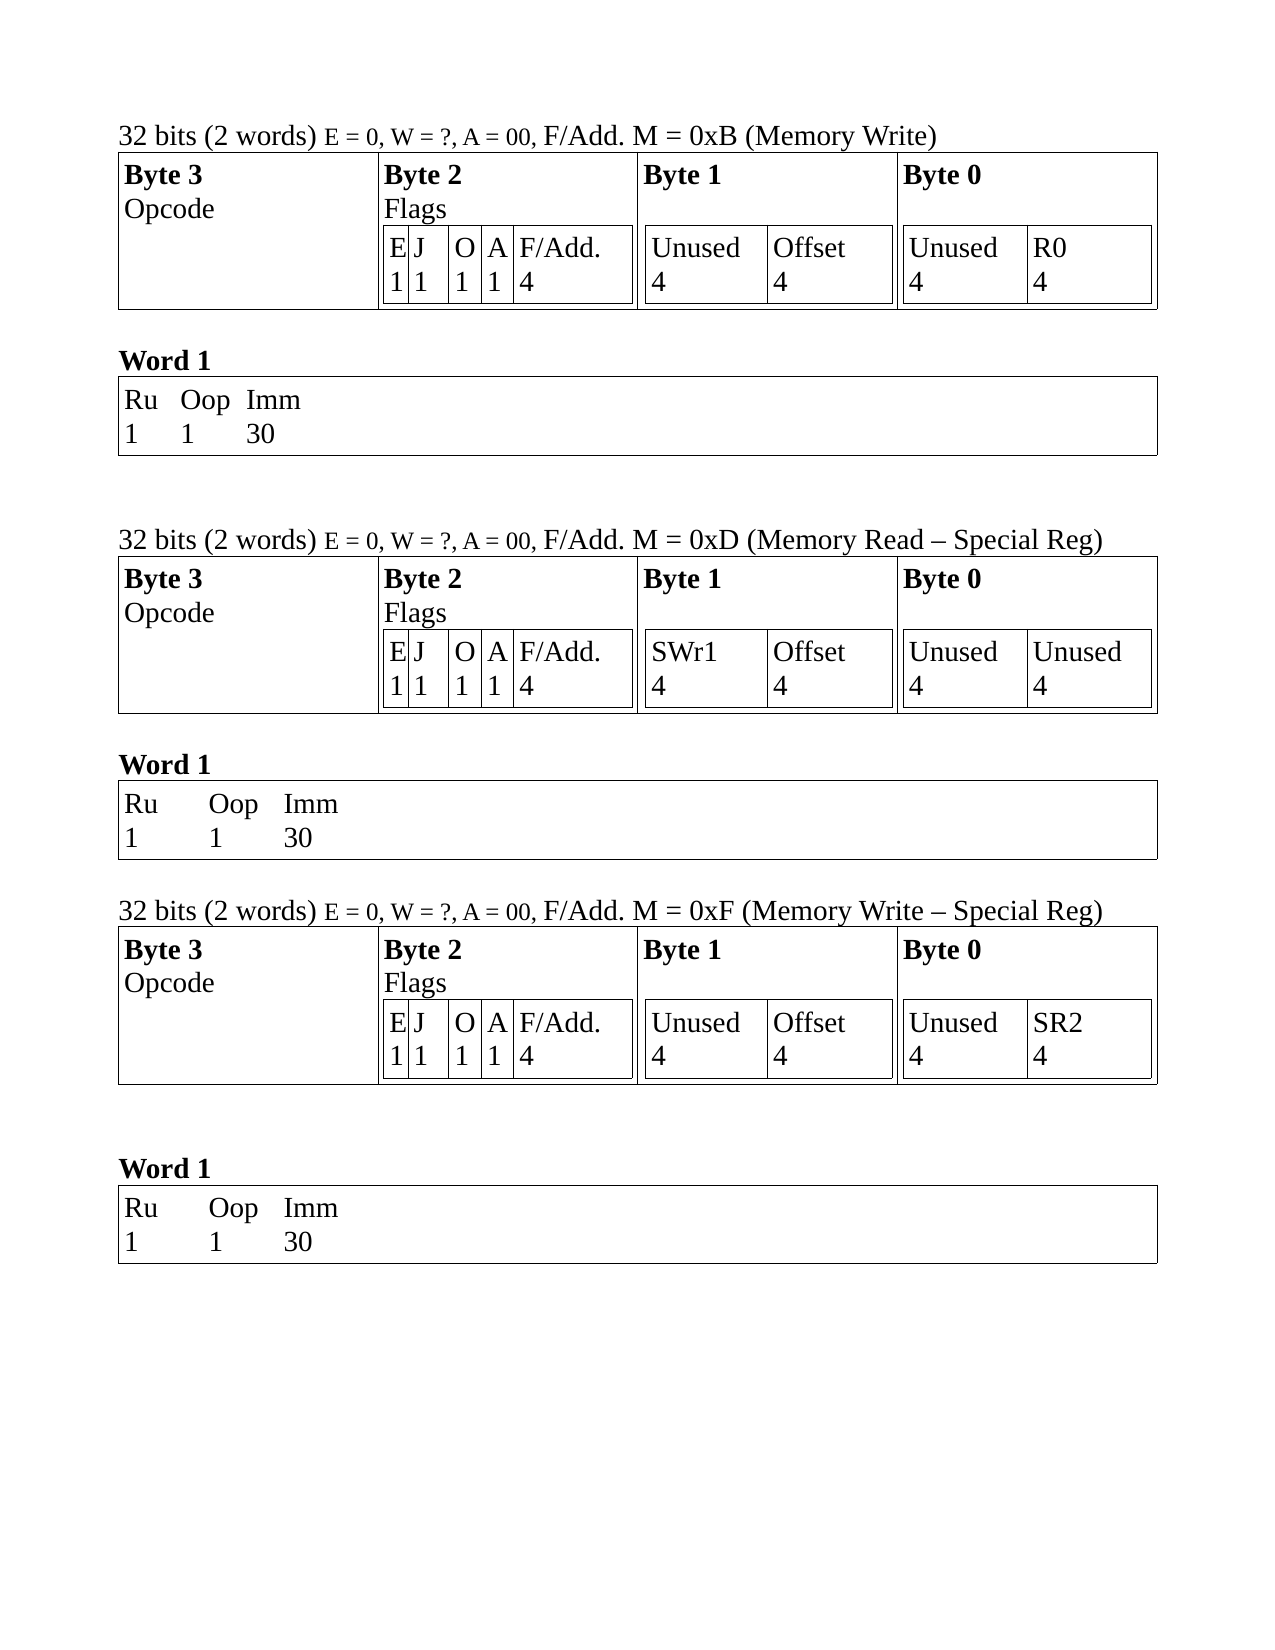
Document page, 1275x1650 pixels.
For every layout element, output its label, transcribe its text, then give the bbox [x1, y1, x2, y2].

text 32 bits (2 words) E = 0, W = ?, A = 00, F/Add. M = 0xD (Memory Read – Special Reg) [118, 522, 1157, 556]
table_header Byte 0 [898, 153, 1157, 309]
table_header J 1 [409, 1000, 448, 1078]
table_header Byte 0 [898, 557, 1157, 713]
table_header Byte 1 [638, 153, 897, 309]
table_header Oop 1 [203, 1186, 277, 1263]
table_header Oop 1 [174, 377, 240, 455]
text Word 1 [118, 343, 1157, 376]
table_header Byte 3 Opcode [119, 927, 378, 1084]
table_header Offset 4 [768, 630, 892, 707]
table_header E 1 [384, 630, 408, 707]
text Word 1 [118, 1151, 1157, 1184]
table_header O 1 [449, 226, 481, 303]
table_header SR2 4 [1028, 1000, 1151, 1078]
table_header Ru 1 [119, 781, 202, 859]
text Word 1 [118, 747, 1157, 780]
table_header Unused 4 [904, 630, 1027, 707]
table_header Ru 1 [119, 377, 174, 455]
table_header Byte 2 Flags [379, 557, 637, 713]
table_header R0 4 [1028, 226, 1151, 303]
table_header A 1 [482, 226, 513, 303]
table_header Offset 4 [768, 1000, 892, 1078]
table_header E 1 [384, 226, 408, 303]
table_header Byte 0 [898, 927, 1157, 1084]
table_header F/Add. 4 [514, 226, 632, 303]
table_header F/Add. 4 [514, 1000, 632, 1078]
table_header Oop 1 [203, 781, 277, 859]
table_header F/Add. 4 [514, 630, 632, 707]
table_header Unused 4 [1028, 630, 1151, 707]
table_header Byte 1 [638, 927, 897, 1084]
table_header Byte 3 Opcode [119, 557, 378, 713]
table_header O 1 [449, 630, 481, 707]
table_header Byte 2 Flags [379, 927, 637, 1084]
table_header E 1 [384, 1000, 408, 1078]
table_header Unused 4 [904, 226, 1027, 303]
table_header Imm 30 [278, 1186, 1157, 1263]
table_header Imm 30 [240, 377, 1157, 455]
table_header A 1 [482, 1000, 513, 1078]
table_header A 1 [482, 630, 513, 707]
text 32 bits (2 words) E = 0, W = ?, A = 00, F/Add. M = 0xF (Memory Write – Special Reg) [118, 893, 1157, 926]
table_header SWr1 4 [646, 630, 767, 707]
text 32 bits (2 words) E = 0, W = ?, A = 00, F/Add. M = 0xB (Memory Write) [118, 118, 1157, 152]
table_header Imm 30 [278, 781, 1157, 859]
table_header Byte 1 [638, 557, 897, 713]
table_header Byte 3 Opcode [119, 153, 378, 309]
table_header O 1 [449, 1000, 481, 1078]
table_header J 1 [409, 630, 448, 707]
table_header Unused 4 [904, 1000, 1027, 1078]
table_header Offset 4 [768, 226, 892, 303]
table_header Byte 2 Flags [379, 153, 637, 309]
table_header J 1 [409, 226, 448, 303]
table_header Unused 4 [646, 226, 767, 303]
table_header Ru 1 [119, 1186, 202, 1263]
table_header Unused 4 [646, 1000, 767, 1078]
